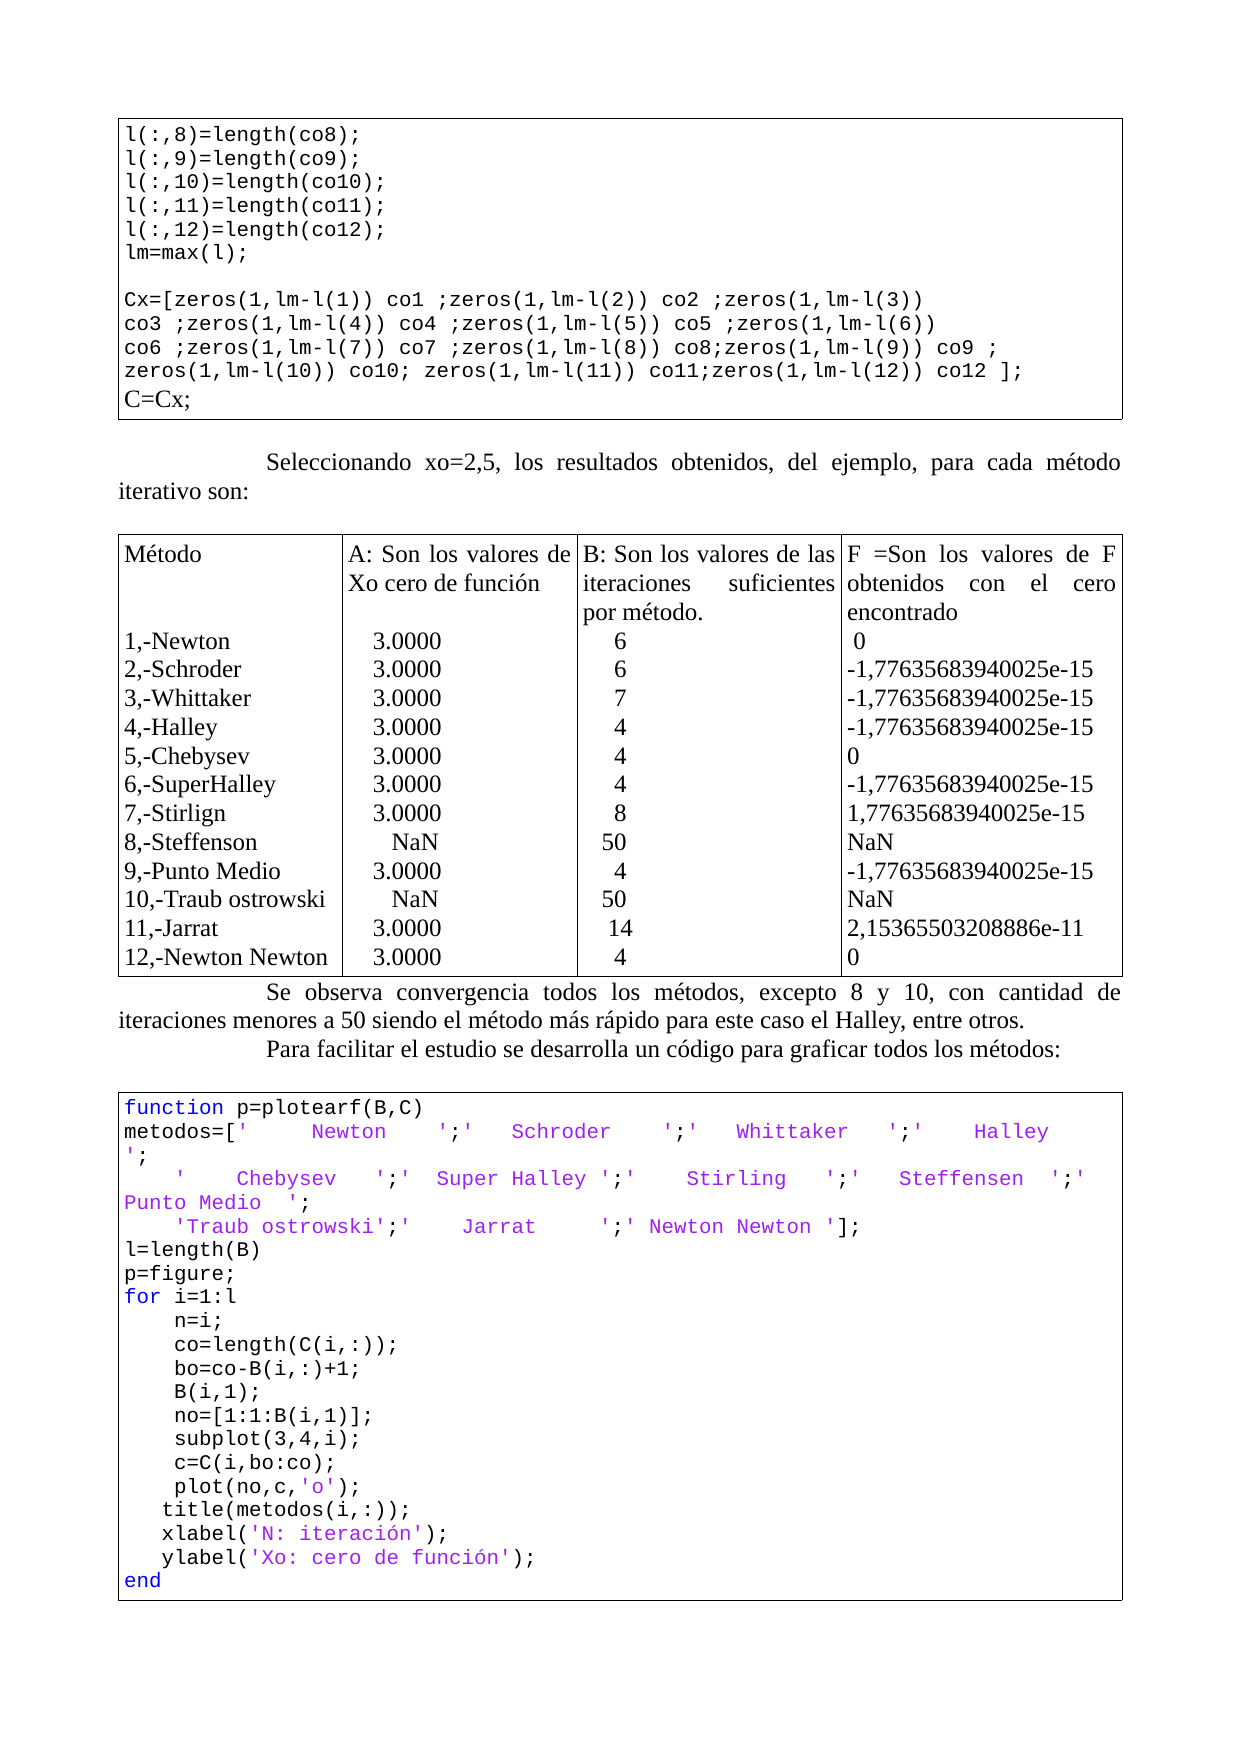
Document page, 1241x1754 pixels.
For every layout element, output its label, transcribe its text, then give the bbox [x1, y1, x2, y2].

table_header function p=plotearf(B,C) metodos=[' Newton ';' Schroder ';' Whittaker ';' Halley '; ' Chebysev ';' Super Halley ';' Stirling ';' Steffensen ';' Punto Medio '; 'Traub ostrowski';' Jarrat ';' Newton Newton ']; l=length(B) p=figure; for i=1:l n=i; co=length(C(i,:)); bo=co-B(i,:)+1; B(i,1); no=[1:1:B(i,1)]; subplot(3,4,i); c=C(i,bo:co); plot(no,c,'o'); title(metodos(i,:)); xlabel('N: iteración'); ylabel('Xo: cero de función'); end [119, 1093, 1122, 1600]
text Para facilitar el estudio se desarrolla un código para graficar todos los métodos: [118, 1034, 1122, 1063]
table_header F =Son los valores de F obtenidos con el cero encontrado 0 -1,77635683940025e-15 -1,77635683940025e-15 -1,77635683940025e-15 0 -1,77635683940025e-15 1,77635683940025e-15 NaN -1,77635683940025e-15 NaN 2,15365503208886e-11 0 [842, 535, 1122, 976]
table_header Método 1,-Newton 2,-Schroder 3,-Whittaker 4,-Halley 5,-Chebysev 6,-SuperHalley 7,-Stirlign 8,-Steffenson 9,-Punto Medio 10,-Traub ostrowski 11,-Jarrat 12,-Newton Newton [119, 535, 342, 976]
table_header A: Son los valores de Xo cero de función 3.0000 3.0000 3.0000 3.0000 3.0000 3.0000 3.0000 NaN 3.0000 NaN 3.0000 3.0000 [343, 535, 577, 976]
text Seleccionando xo=2,5, los resultados obtenidos, del ejemplo, para cada método iterativo son: [118, 447, 1122, 505]
table_header B: Son los valores de las iteraciones suficientes por método. 6 6 7 4 4 4 8 50 4 50 14 4 [578, 535, 841, 976]
text Se observa convergencia todos los métodos, excepto 8 y 10, con cantidad de iteraciones menores a 50 siendo el método más rápido para este caso el Halley, entre otros. [118, 977, 1122, 1034]
table_header l(:,8)=length(co8); l(:,9)=length(co9); l(:,10)=length(co10); l(:,11)=length(co11); l(:,12)=length(co12); lm=max(l); Cx=[zeros(1,lm-l(1)) co1 ;zeros(1,lm-l(2)) co2 ;zeros(1,lm-l(3)) co3 ;zeros(1,lm-l(4)) co4 ;zeros(1,lm-l(5)) co5 ;zeros(1,lm-l(6)) co6 ;zeros(1,lm-l(7)) co7 ;zeros(1,lm-l(8)) co8;zeros(1,lm-l(9)) co9 ; zeros(1,lm-l(10)) co10; zeros(1,lm-l(11)) co11;zeros(1,lm-l(12)) co12 ]; C=Cx; [119, 119, 1122, 418]
